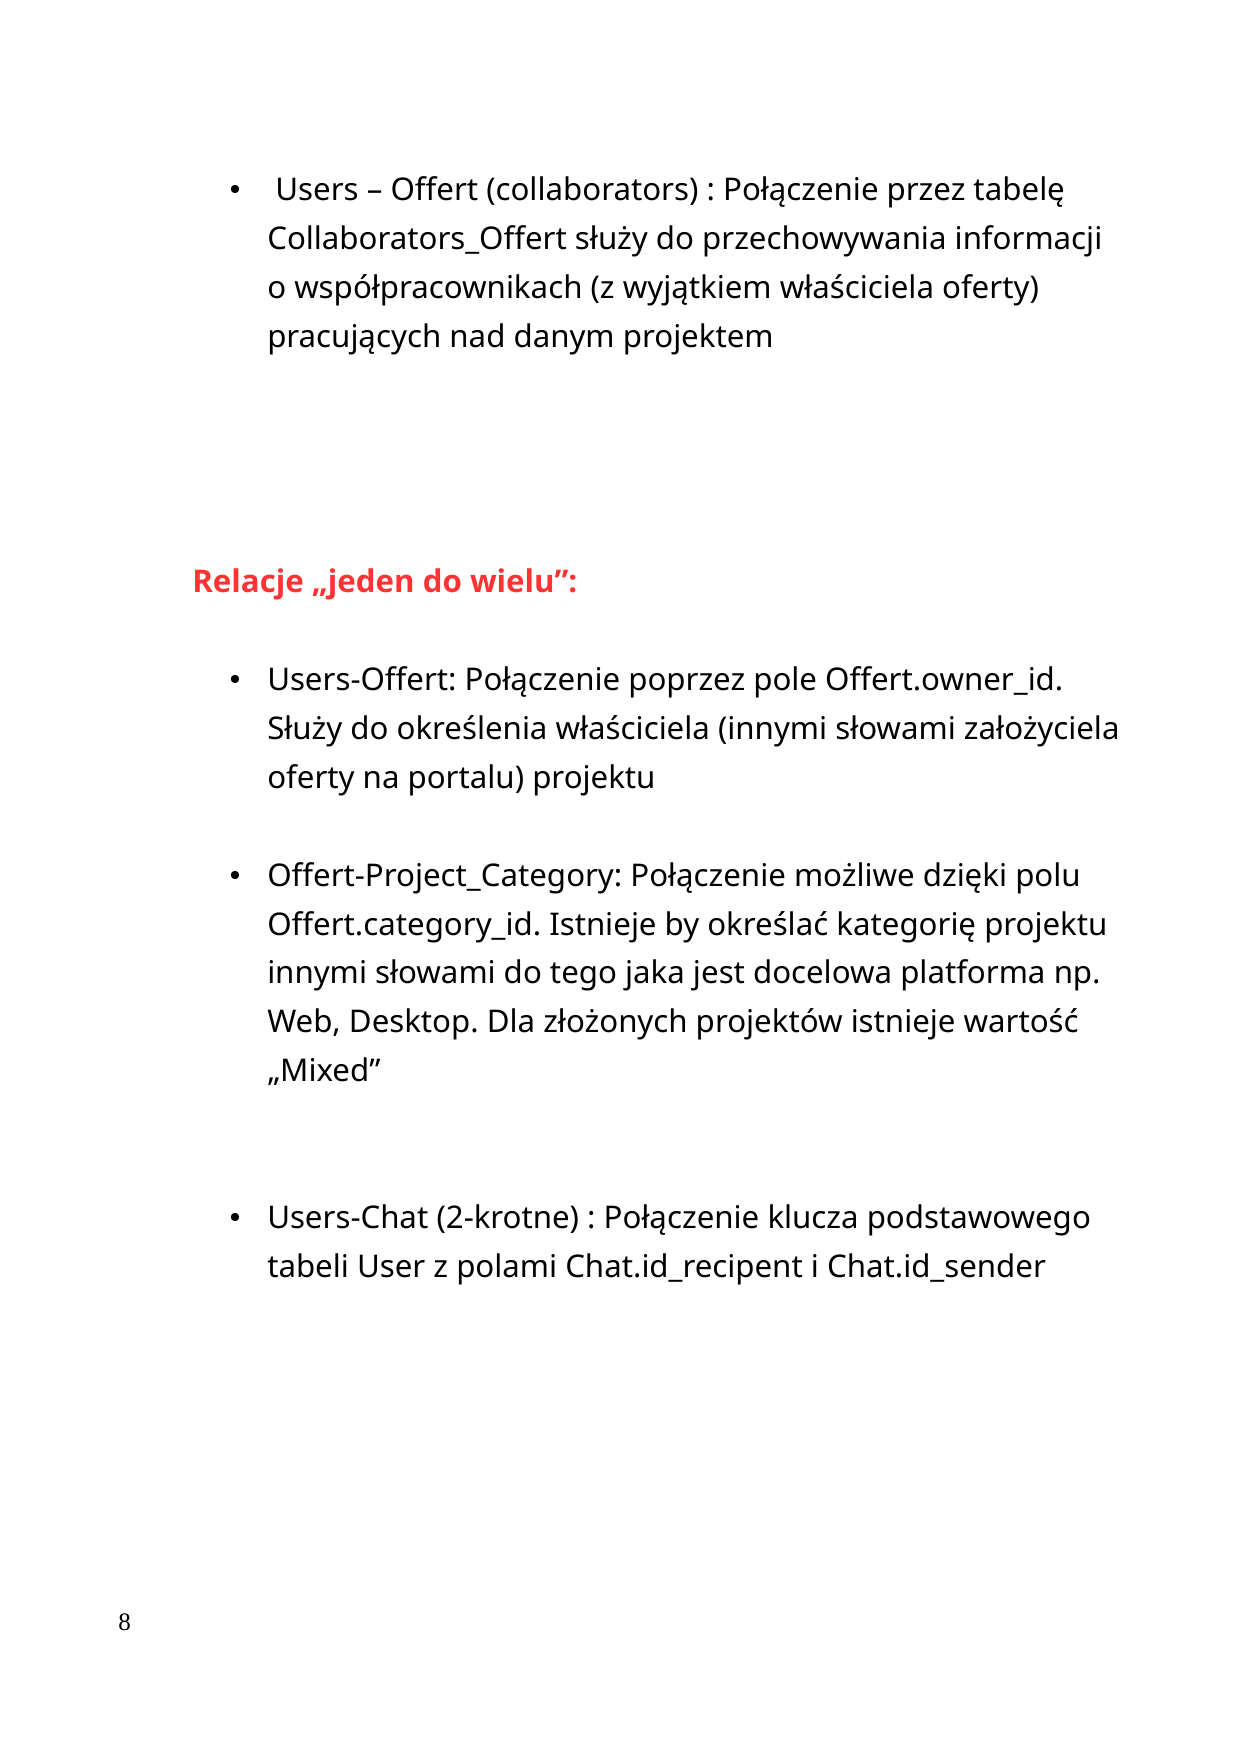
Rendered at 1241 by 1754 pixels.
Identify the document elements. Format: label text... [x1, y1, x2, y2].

list Users – Offert (collaborators) : Połączenie przez tabelę Collaborators_Offert służy do przechowywania informacji o współpracownikach (z wyjątkiem właściciela oferty) pracujących nad danym projektem [229, 167, 1122, 357]
text Relacje „jeden do wielu”: [118, 559, 1122, 601]
list Users-Chat (2-krotne) : Połączenie klucza podstawowego tabeli User z polami Chat.id_recipent i Chat.id_sender [229, 1195, 1122, 1287]
list Offert-Project_Category: Połączenie możliwe dzięki polu Offert.category_id. Istnieje by określać kategorię projektu innymi słowami do tego jaka jest docelowa platforma np. Web, Desktop. Dla złożonych projektów istnieje wartość „Mixed” [229, 852, 1122, 1091]
list Users-Offert: Połączenie poprzez pole Offert.owner_id. Służy do określenia właściciela (innymi słowami założyciela oferty na portalu) projektu [229, 657, 1122, 797]
